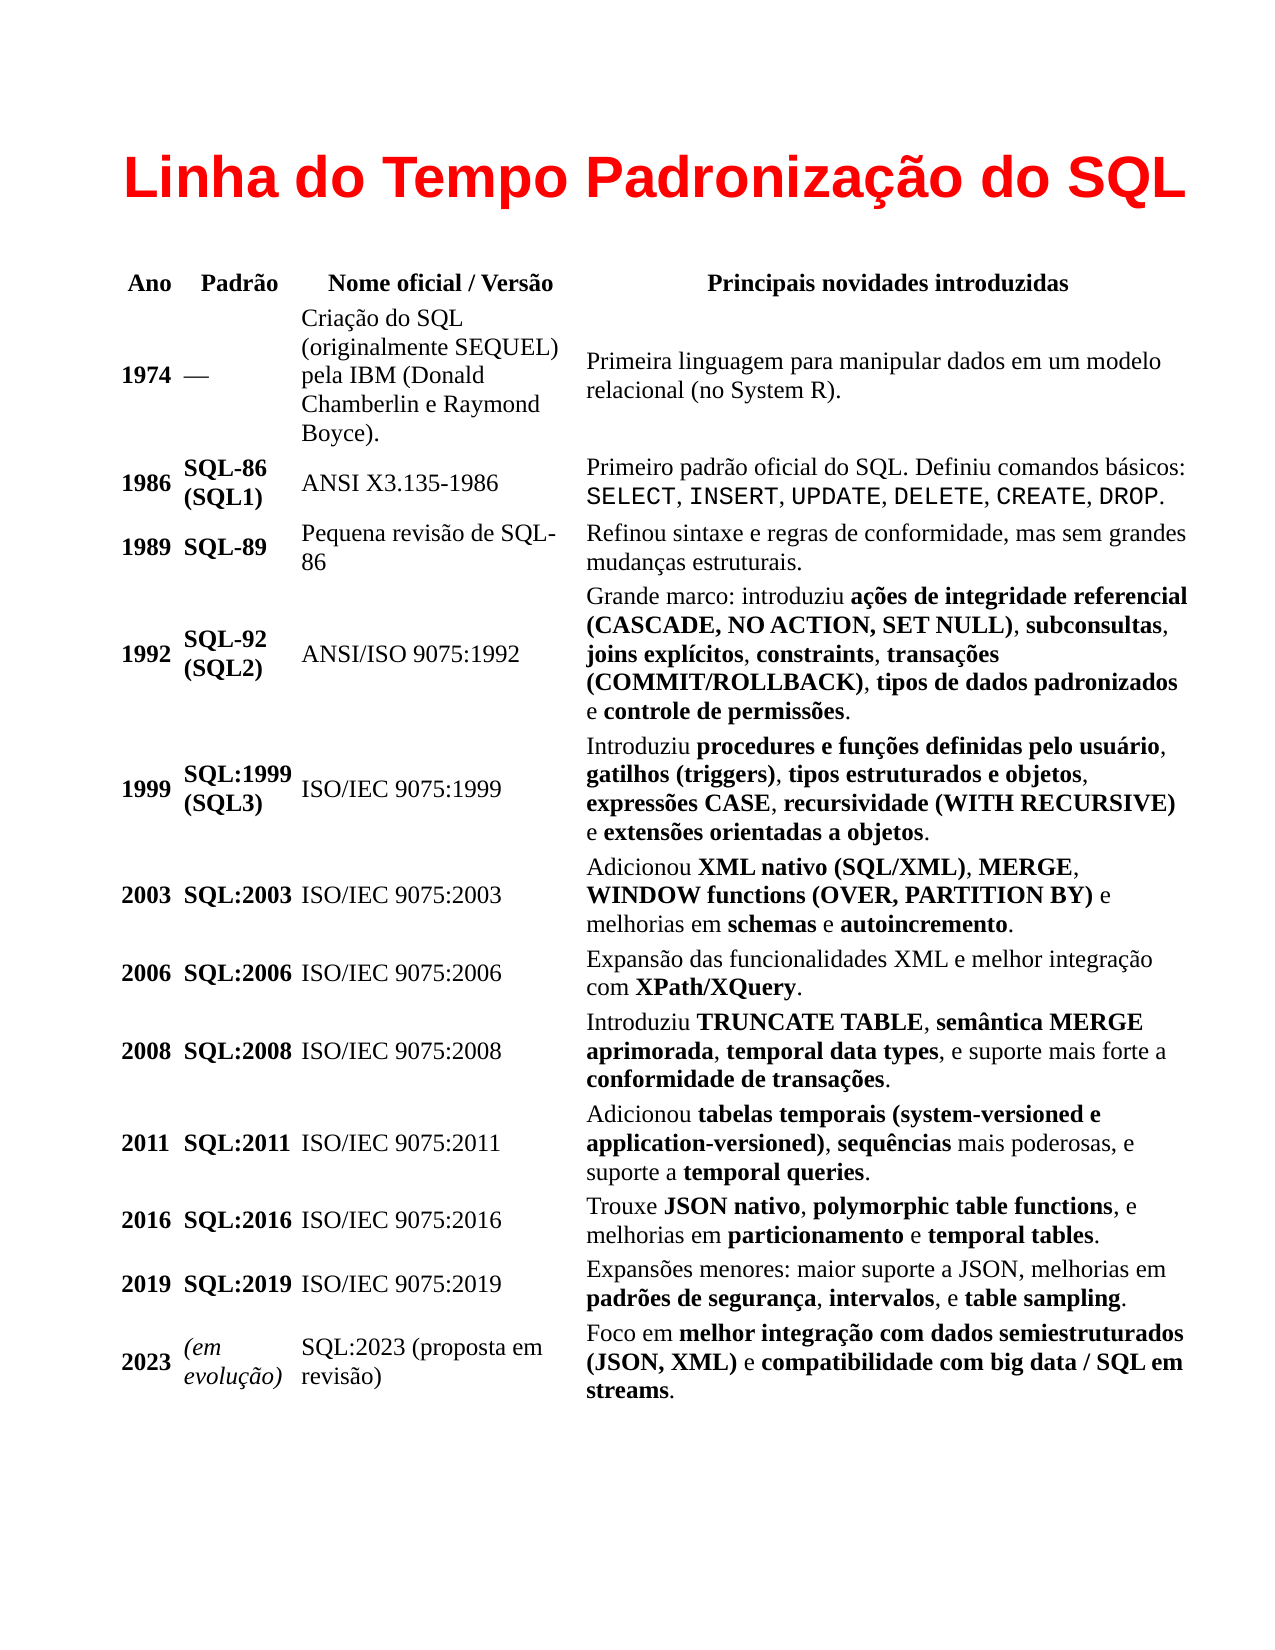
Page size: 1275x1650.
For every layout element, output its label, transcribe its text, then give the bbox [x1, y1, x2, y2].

table_cell 2019 [118, 1252, 181, 1315]
table_cell Pequena revisão de SQL-86 [298, 515, 583, 578]
table_cell 2016 [118, 1188, 181, 1252]
table_cell 2011 [118, 1096, 181, 1188]
table_header Nome oficial / Versão [298, 265, 583, 300]
table_cell Adicionou tabelas temporais (system-versioned e application-versioned), sequências mais poderosas, e suporte a temporal queries. [583, 1096, 1193, 1188]
table_cell 1999 [118, 728, 181, 849]
table_cell 2023 [118, 1315, 181, 1407]
table_cell Primeira linguagem para manipular dados em um modelo relacional (no System R). [583, 300, 1193, 449]
table_cell 2008 [118, 1004, 181, 1096]
table_cell Foco em melhor integração com dados semiestruturados (JSON, XML) e compatibilidade com big data / SQL em streams. [583, 1315, 1193, 1407]
table_cell Trouxe JSON nativo, polymorphic table functions, e melhorias em particionamento e temporal tables. [583, 1188, 1193, 1252]
table_cell Criação do SQL (originalmente SEQUEL) pela IBM (Donald Chamberlin e Raymond Boyce). [298, 300, 583, 449]
table_cell 2006 [118, 941, 181, 1004]
table_header Ano [118, 265, 181, 300]
table_cell ANSI X3.135-1986 [298, 450, 583, 515]
table_cell Introduziu procedures e funções definidas pelo usuário, gatilhos (triggers), tipos estruturados e objetos, expressões CASE, recursividade (WITH RECURSIVE) e extensões orientadas a objetos. [583, 728, 1193, 849]
table_cell 1992 [118, 578, 181, 728]
table_cell ISO/IEC 9075:2019 [298, 1252, 583, 1315]
table_cell SQL:1999 (SQL3) [181, 728, 298, 849]
table_header Principais novidades introduzidas [583, 265, 1193, 300]
table_cell ISO/IEC 9075:1999 [298, 728, 583, 849]
table_cell Refinou sintaxe e regras de conformidade, mas sem grandes mudanças estruturais. [583, 515, 1193, 578]
table_cell ANSI/ISO 9075:1992 [298, 578, 583, 728]
table_cell ISO/IEC 9075:2016 [298, 1188, 583, 1252]
table_cell Expansão das funcionalidades XML e melhor integração com XPath/XQuery. [583, 941, 1193, 1004]
table_cell 1974 [118, 300, 181, 449]
table_cell Primeiro padrão oficial do SQL. Definiu comandos básicos: SELECT, INSERT, UPDATE, DELETE, CREATE, DROP. [583, 450, 1193, 515]
table_cell SQL-86 (SQL1) [181, 450, 298, 515]
table_cell SQL:2011 [181, 1096, 298, 1188]
table_cell — [181, 300, 298, 449]
table_cell (em evolução) [181, 1315, 298, 1407]
table_cell ISO/IEC 9075:2006 [298, 941, 583, 1004]
table_header Padrão [181, 265, 298, 300]
table_cell SQL-89 [181, 515, 298, 578]
table_cell SQL:2019 [181, 1252, 298, 1315]
table_cell Introduziu TRUNCATE TABLE, semântica MERGE aprimorada, temporal data types, e suporte mais forte a conformidade de transações. [583, 1004, 1193, 1096]
table_cell ISO/IEC 9075:2008 [298, 1004, 583, 1096]
table_cell 2003 [118, 849, 181, 941]
table_cell Adicionou XML nativo (SQL/XML), MERGE, WINDOW functions (OVER, PARTITION BY) e melhorias em schemas e autoincremento. [583, 849, 1193, 941]
table_cell 1986 [118, 450, 181, 515]
table_cell SQL:2008 [181, 1004, 298, 1096]
table_cell 1989 [118, 515, 181, 578]
table_cell SQL-92 (SQL2) [181, 578, 298, 728]
table_cell SQL:2003 [181, 849, 298, 941]
table_cell ISO/IEC 9075:2003 [298, 849, 583, 941]
table_cell SQL:2006 [181, 941, 298, 1004]
table_cell SQL:2016 [181, 1188, 298, 1252]
table_cell ISO/IEC 9075:2011 [298, 1096, 583, 1188]
table_cell Expansões menores: maior suporte a JSON, melhorias em padrões de segurança, intervalos, e table sampling. [583, 1252, 1193, 1315]
table_cell Grande marco: introduziu ações de integridade referencial (CASCADE, NO ACTION, SET NULL), subconsultas, joins explícitos, constraints, transações (COMMIT/ROLLBACK), tipos de dados padronizados e controle de permissões. [583, 578, 1193, 728]
title Linha do Tempo Padronização do SQL [118, 143, 1193, 210]
table_cell SQL:2023 (proposta em revisão) [298, 1315, 583, 1407]
